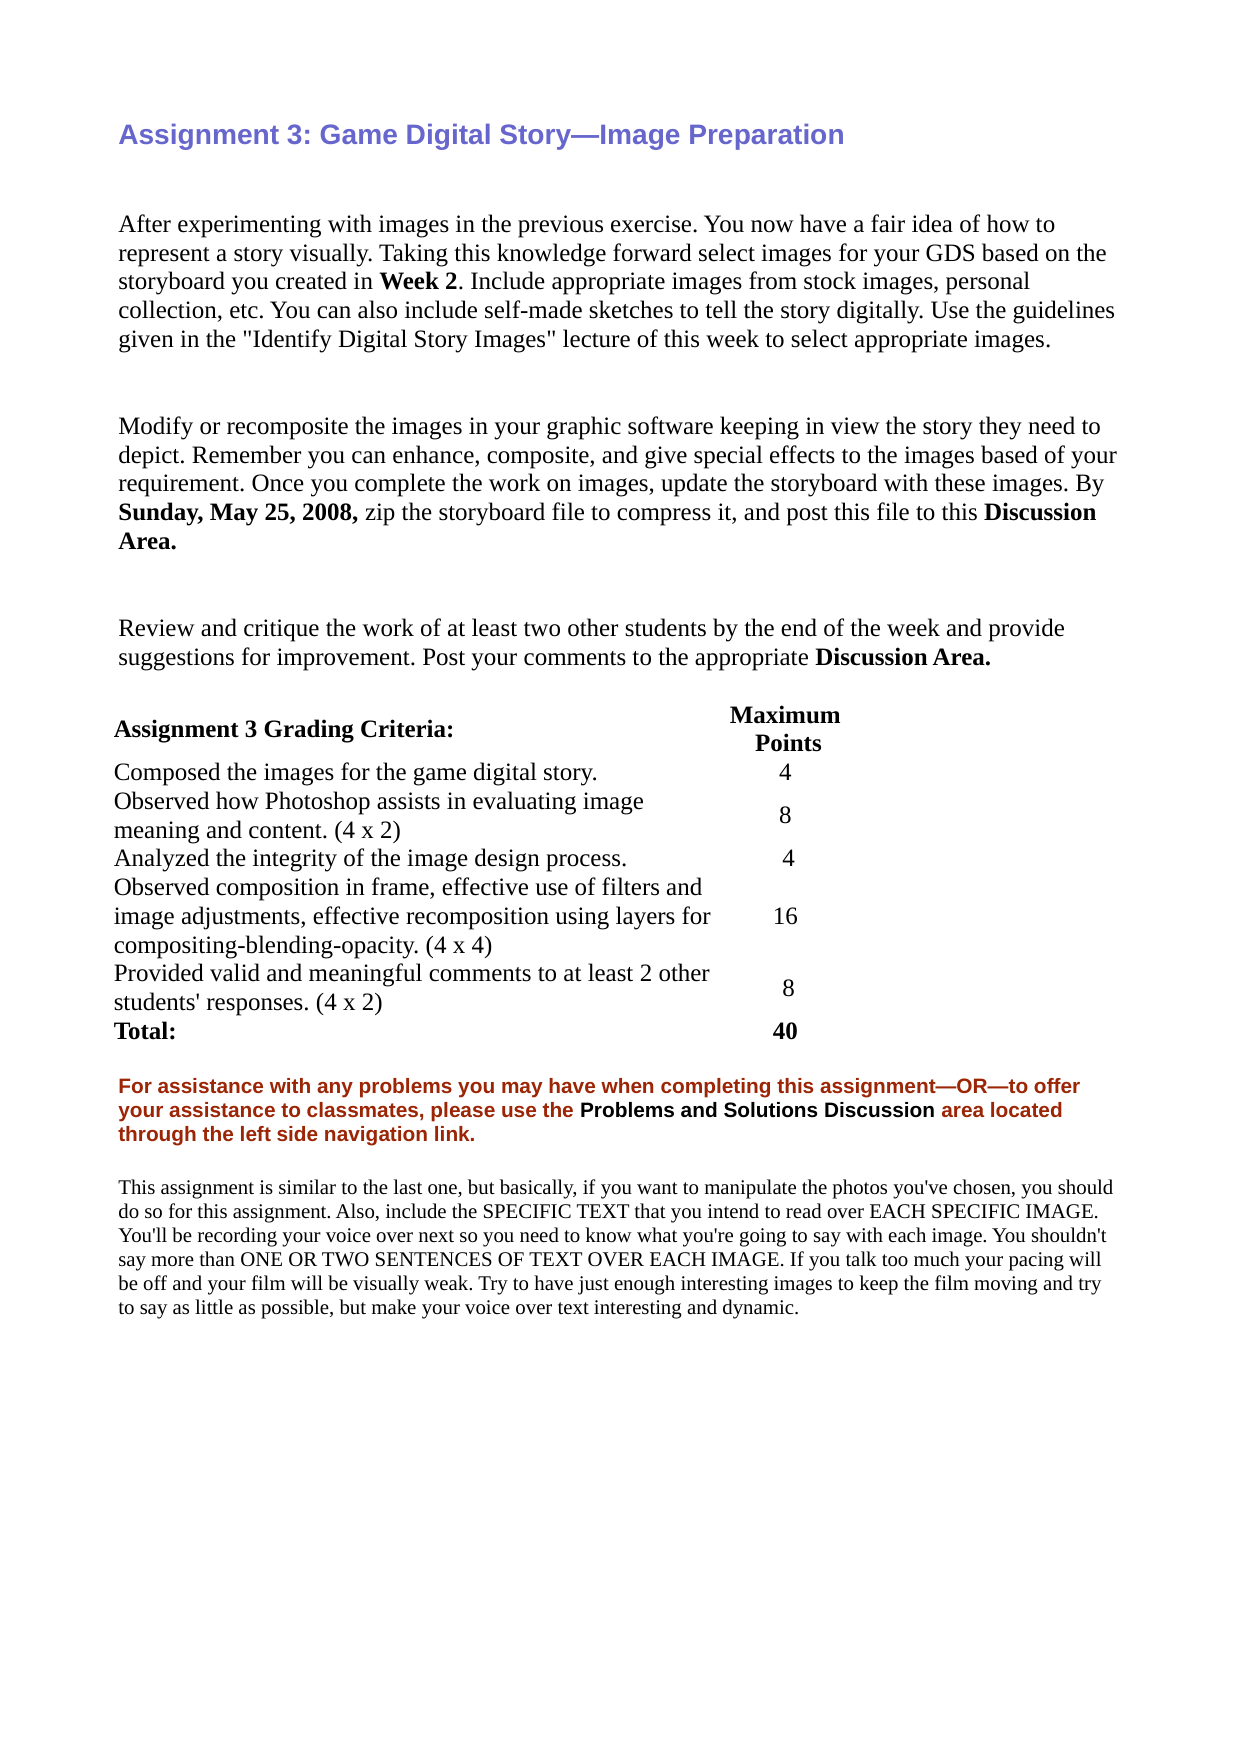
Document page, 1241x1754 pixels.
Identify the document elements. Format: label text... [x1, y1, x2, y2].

table_header Assignment 3 Grading Criteria: [114, 700, 719, 757]
table_cell 40 [719, 1016, 857, 1045]
text After experimenting with images in the previous exercise. You now have a fair idea of how to represent a story visually. Taking this knowledge forward select images for your GDS based on the storyboard you created in Week 2. Include appropriate images from stock images, personal collection, etc. You can also include self-made sketches to tell the story digitally. Use the guidelines given in the "Identify Digital Story Images" lecture of this week to select appropriate images. [118, 209, 1122, 353]
table_cell Provided valid and meaningful comments to at least 2 other students' responses. (4 x 2) [114, 959, 719, 1016]
text This assignment is similar to the last one, but basically, if you want to manipulate the photos you've chosen, you should do so for this assignment. Also, include the SPECIFIC TEXT that you intend to read over EACH SPECIFIC IMAGE. You'll be recording your voice over next so you need to know what you're going to say with each image. You shouldn't say more than ONE OR TWO SENTENCES OF TEXT OVER EACH IMAGE. If you talk too much your pacing will be off and your film will be visually weak. Try to have just enough interesting images to keep the film moving and try to say as little as possible, but make your voice over text interesting and dynamic. [118, 1175, 1122, 1319]
text For assistance with any problems you may have when completing this assignment—OR—to offer your assistance to classmates, please use the Problems and Solutions Discussion area located through the left side navigation link. [118, 1074, 1122, 1146]
table_cell 16 [719, 872, 857, 958]
table_cell Analyzed the integrity of the image design process. [114, 844, 719, 872]
table_cell 8 [719, 959, 857, 1016]
table_cell Total: [114, 1016, 719, 1045]
text Review and critique the work of at least two other students by the end of the week and provide suggestions for improvement. Post your comments to the appropriate Discussion Area. [118, 613, 1122, 671]
table_cell Observed composition in frame, effective use of filters and image adjustments, effective recomposition using layers for compositing-blending-opacity. (4 x 4) [114, 872, 719, 958]
table_header Maximum Points [719, 700, 857, 757]
table_cell 4 [719, 844, 857, 872]
table_cell Observed how Photoshop assists in evaluating image meaning and content. (4 x 2) [114, 786, 719, 843]
table_cell 8 [719, 786, 857, 843]
table_cell 4 [719, 757, 857, 786]
text Modify or recomposite the images in your graphic software keeping in view the story they need to depict. Remember you can enhance, composite, and give special effects to the images based of your requirement. Once you complete the work on images, update the storyboard with these images. By Sunday, May 25, 2008, zip the storyboard file to compress it, and post this file to this Discussion Area. [118, 411, 1122, 555]
table_cell Composed the images for the game digital story. [114, 757, 719, 786]
title Assignment 3: Game Digital Story—Image Preparation [118, 118, 1122, 151]
